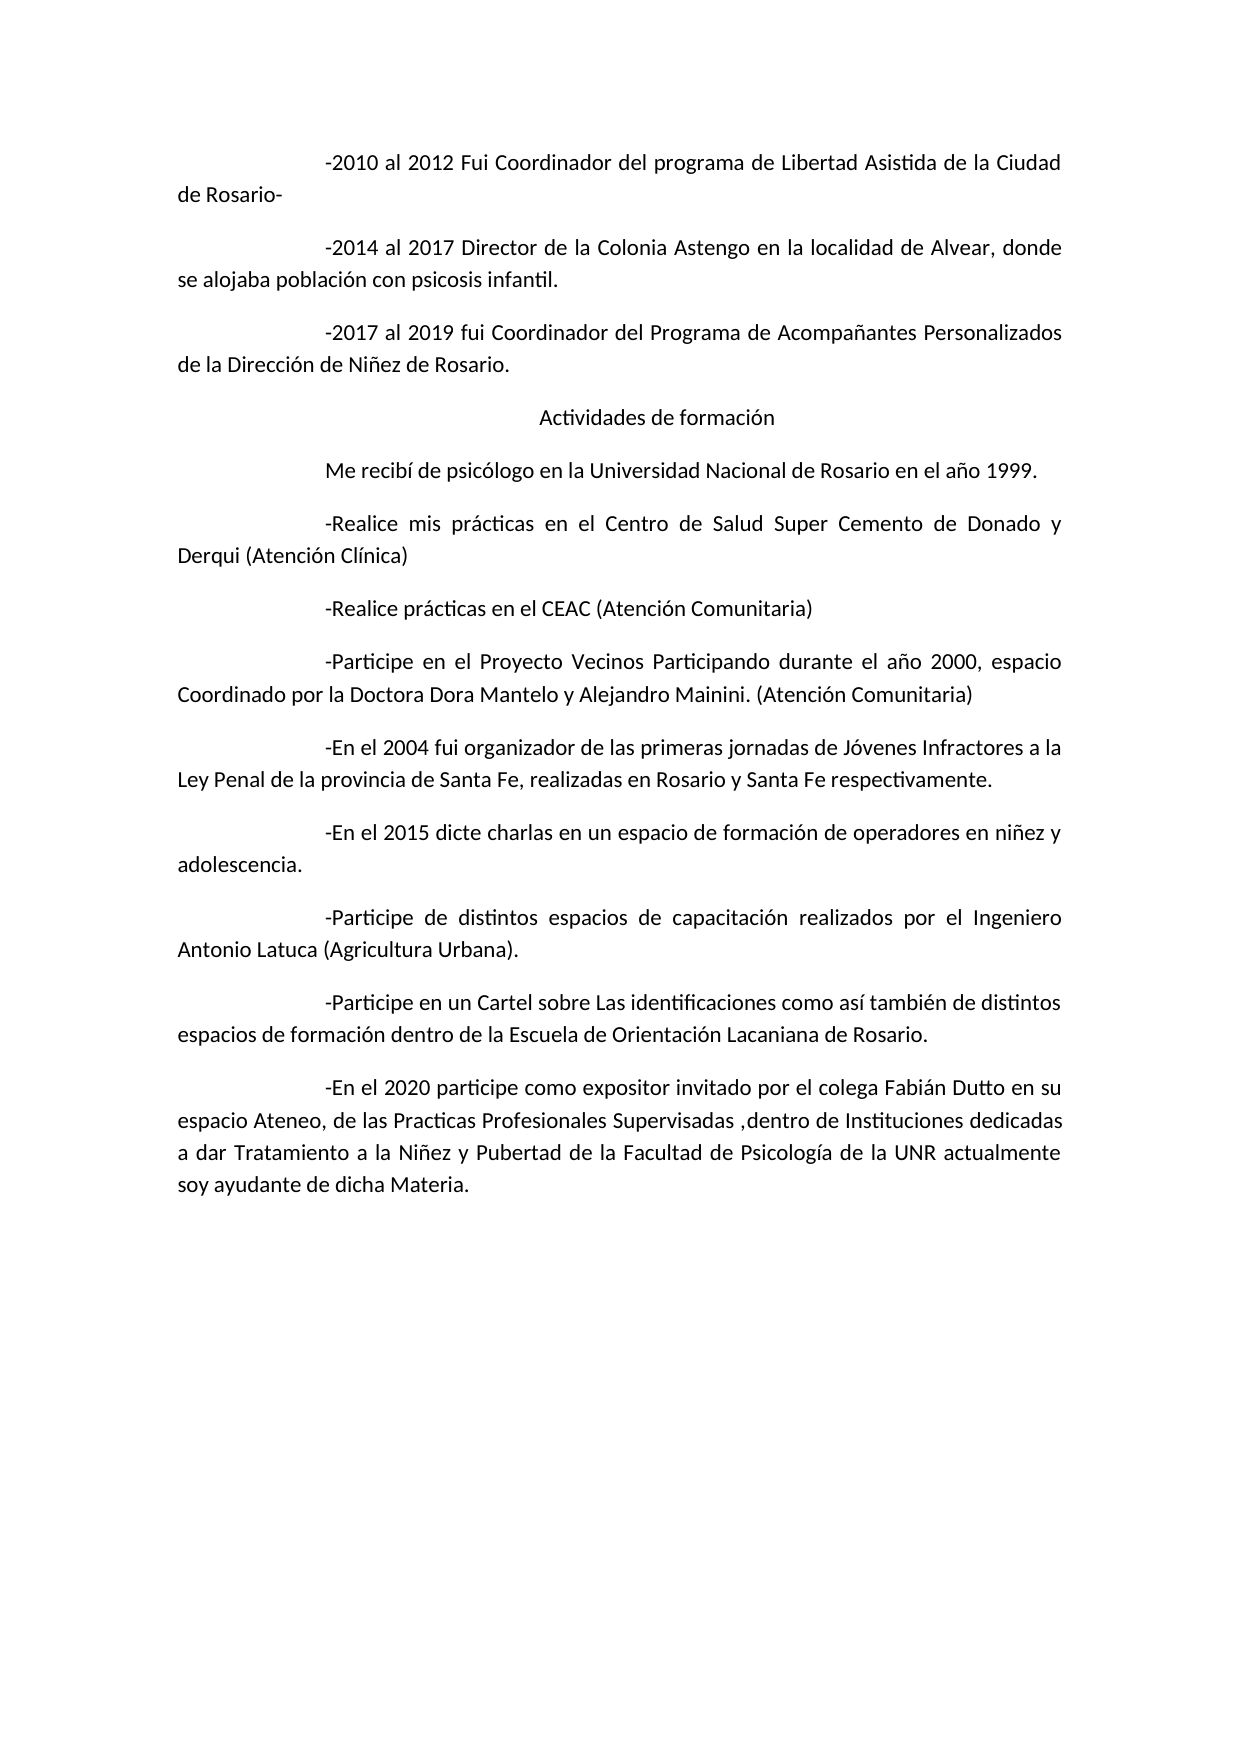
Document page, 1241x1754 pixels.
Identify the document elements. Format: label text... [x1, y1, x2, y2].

text -Participe en el Proyecto Vecinos Participando durante el año 2000, espacio Coordinado por la Doctora Dora Mantelo y Alejandro Mainini. (Atención Comunitaria) [177, 647, 1063, 708]
text Me recibí de psicólogo en la Universidad Nacional de Rosario en el año 1999. [177, 456, 1063, 484]
text -Participe en un Cartel sobre Las identificaciones como así también de distintos espacios de formación dentro de la Escuela de Orientación Lacaniana de Rosario. [177, 988, 1063, 1048]
text -En el 2020 participe como expositor invitado por el colega Fabián Dutto en su espacio Ateneo, de las Practicas Profesionales Supervisadas ,dentro de Instituciones dedicadas a dar Tratamiento a la Niñez y Pubertad de la Facultad de Psicología de la UNR actualmente soy ayudante de dicha Materia. [177, 1073, 1063, 1198]
text -2017 al 2019 fui Coordinador del Programa de Acompañantes Personalizados de la Dirección de Niñez de Rosario. [177, 318, 1063, 378]
text -Realice mis prácticas en el Centro de Salud Super Cemento de Donado y Derqui (Atención Clínica) [177, 509, 1063, 569]
text Actividades de formación [177, 403, 1063, 431]
text -En el 2015 dicte charlas en un espacio de formación de operadores en niñez y adolescencia. [177, 818, 1063, 878]
text -En el 2004 fui organizador de las primeras jornadas de Jóvenes Infractores a la Ley Penal de la provincia de Santa Fe, realizadas en Rosario y Santa Fe respectivamente. [177, 733, 1063, 793]
text -2014 al 2017 Director de la Colonia Astengo en la localidad de Alvear, donde se alojaba población con psicosis infantil. [177, 233, 1063, 293]
text -Realice prácticas en el CEAC (Atención Comunitaria) [177, 594, 1063, 622]
text -2010 al 2012 Fui Coordinador del programa de Libertad Asistida de la Ciudad de Rosario- [177, 148, 1063, 208]
text -Participe de distintos espacios de capacitación realizados por el Ingeniero Antonio Latuca (Agricultura Urbana). [177, 903, 1063, 963]
